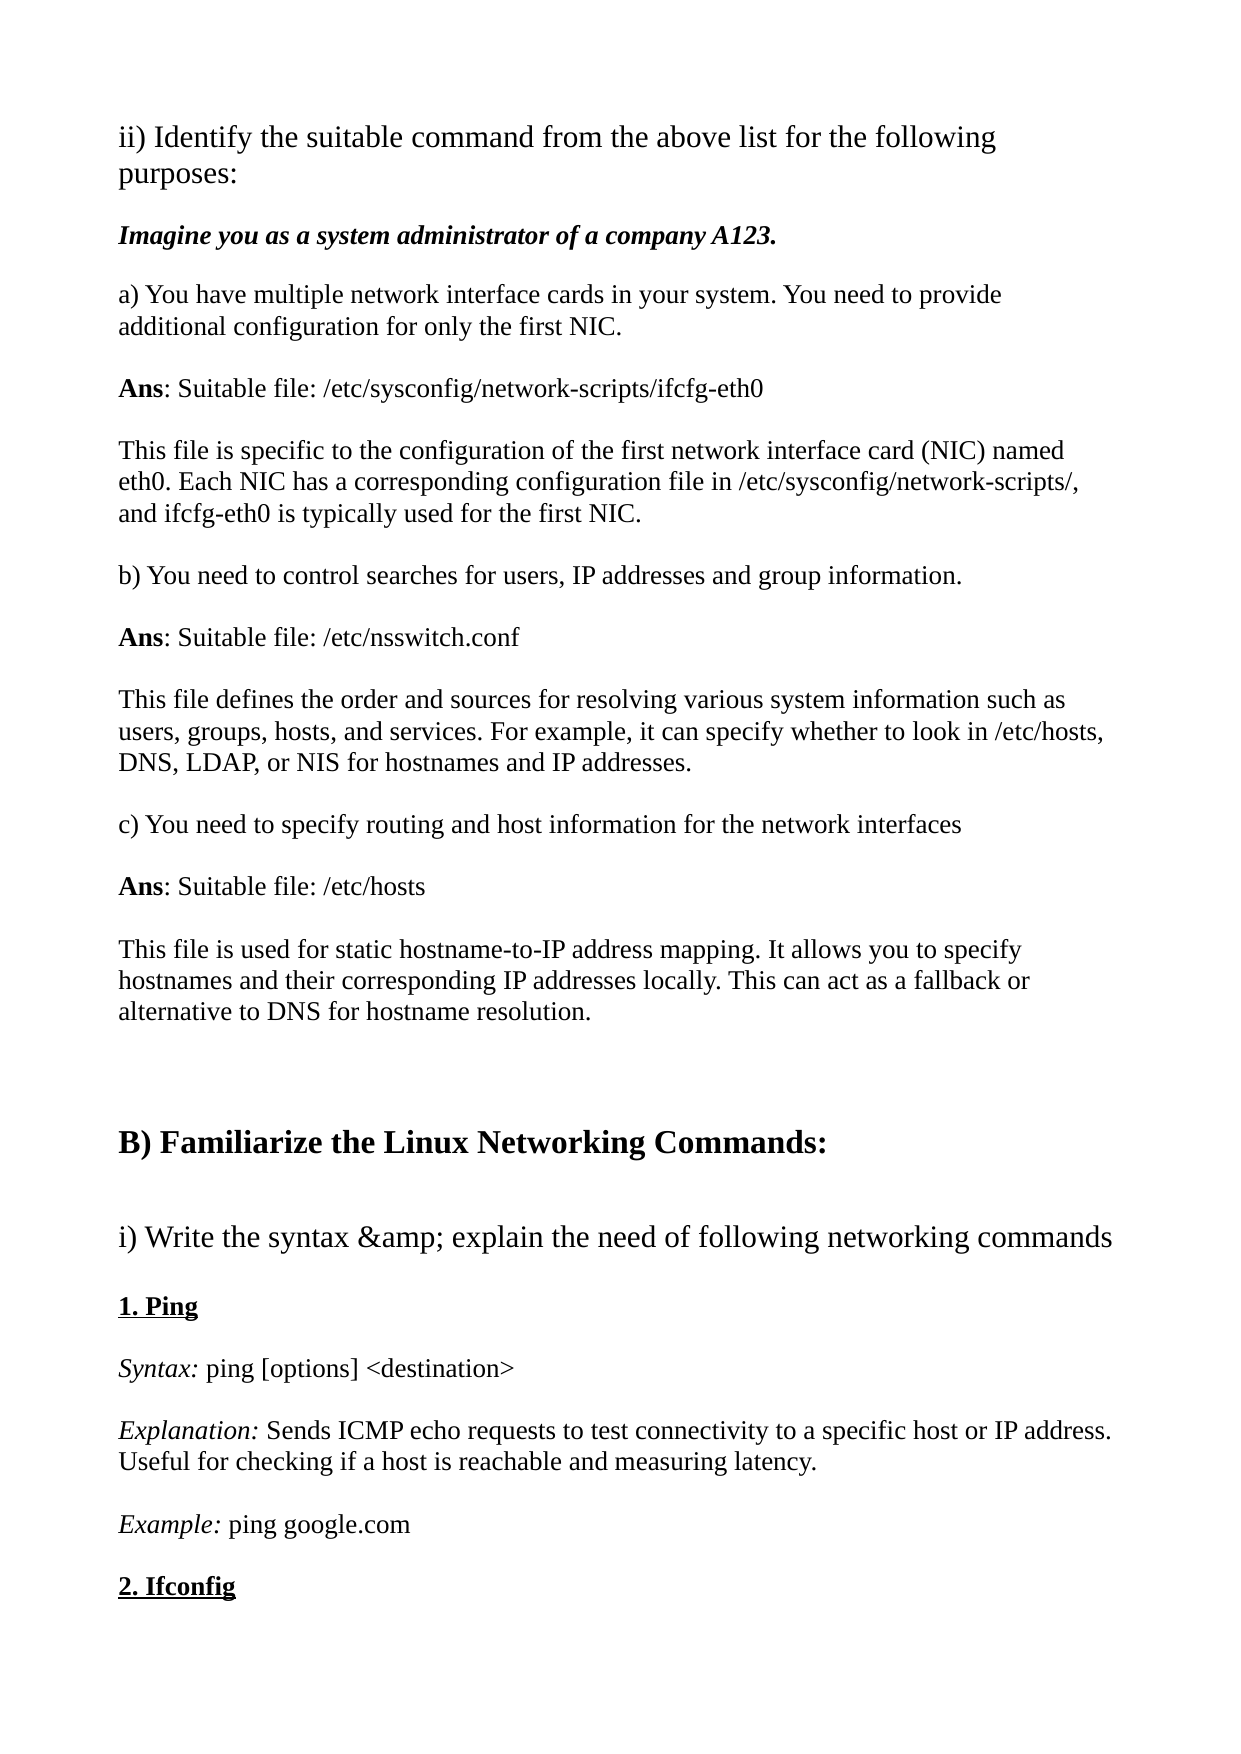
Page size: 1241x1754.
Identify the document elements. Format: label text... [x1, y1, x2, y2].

text Ans: Suitable file: /etc/nsswitch.conf [118, 621, 1122, 652]
text B) Familiarize the Linux Networking Commands: [118, 1122, 1122, 1160]
text i) Write the syntax &amp; explain the need of following networking commands [118, 1218, 1122, 1254]
text Explanation: Sends ICMP echo requests to test connectivity to a specific host or IP address. [118, 1414, 1122, 1445]
text a) You have multiple network interface cards in your system. You need to provide [118, 279, 1122, 310]
text c) You need to specify routing and host information for the network interfaces [118, 808, 1122, 839]
text ii) Identify the suitable command from the above list for the following purposes: [118, 118, 1122, 190]
text Example: ping google.com [118, 1508, 1122, 1539]
text This file is specific to the configuration of the first network interface card (NIC) named eth0. Each NIC has a corresponding configuration file in /etc/sysconfig/network-scripts/, and ifcfg-eth0 is typically used for the first NIC. [118, 434, 1122, 528]
text Ans: Suitable file: /etc/sysconfig/network-scripts/ifcfg-eth0 [118, 372, 1122, 403]
text 2. Ifconfig [118, 1570, 1122, 1601]
text Syntax: ping [options] <destination> [118, 1352, 1122, 1383]
text This file is used for static hostname-to-IP address mapping. It allows you to specify hostnames and their corresponding IP addresses locally. This can act as a fallback or alternative to DNS for hostname resolution. [118, 933, 1122, 1026]
text b) You need to control searches for users, IP addresses and group information. [118, 559, 1122, 590]
text This file defines the order and sources for resolving various system information such as users, groups, hosts, and services. For example, it can specify whether to look in /etc/hosts, DNS, LDAP, or NIS for hostnames and IP addresses. [118, 683, 1122, 777]
text Imagine you as a system administrator of a company A123. [118, 219, 1122, 250]
text Useful for checking if a host is reachable and measuring latency. [118, 1445, 1122, 1477]
text additional configuration for only the first NIC. [118, 310, 1122, 341]
text 1. Ping [118, 1290, 1122, 1321]
text Ans: Suitable file: /etc/hosts [118, 870, 1122, 902]
